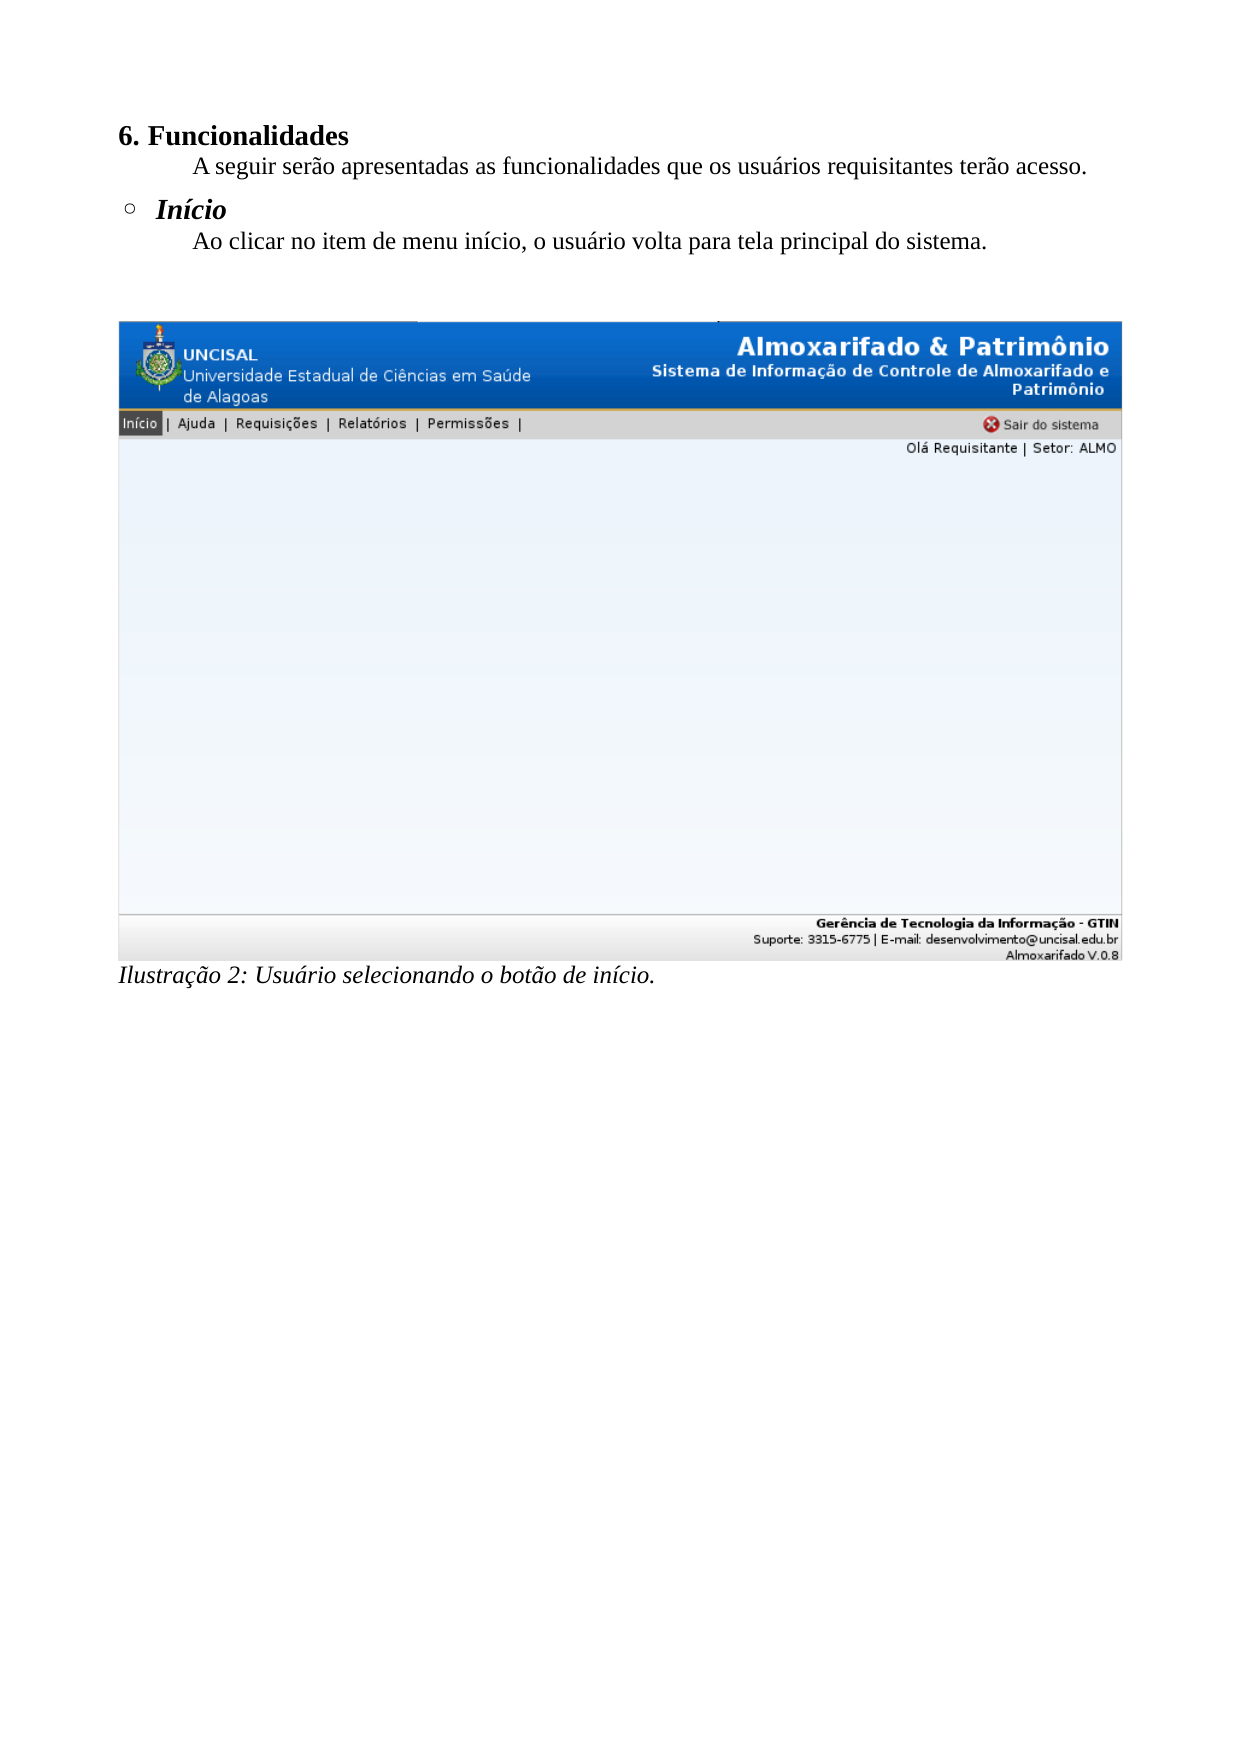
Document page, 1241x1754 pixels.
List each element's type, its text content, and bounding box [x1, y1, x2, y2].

text Ilustração 2: Usuário selecionando o botão de início. [118, 961, 1122, 989]
text A seguir serão apresentadas as funcionalidades que os usuários requisitantes terão acesso. [118, 151, 1122, 180]
subtitle Funcionalidades [118, 118, 1122, 151]
text Ao clicar no item de menu início, o usuário volta para tela principal do sistema. [118, 226, 1122, 255]
picture [118, 321, 1123, 961]
subtitle Início [118, 192, 1122, 226]
